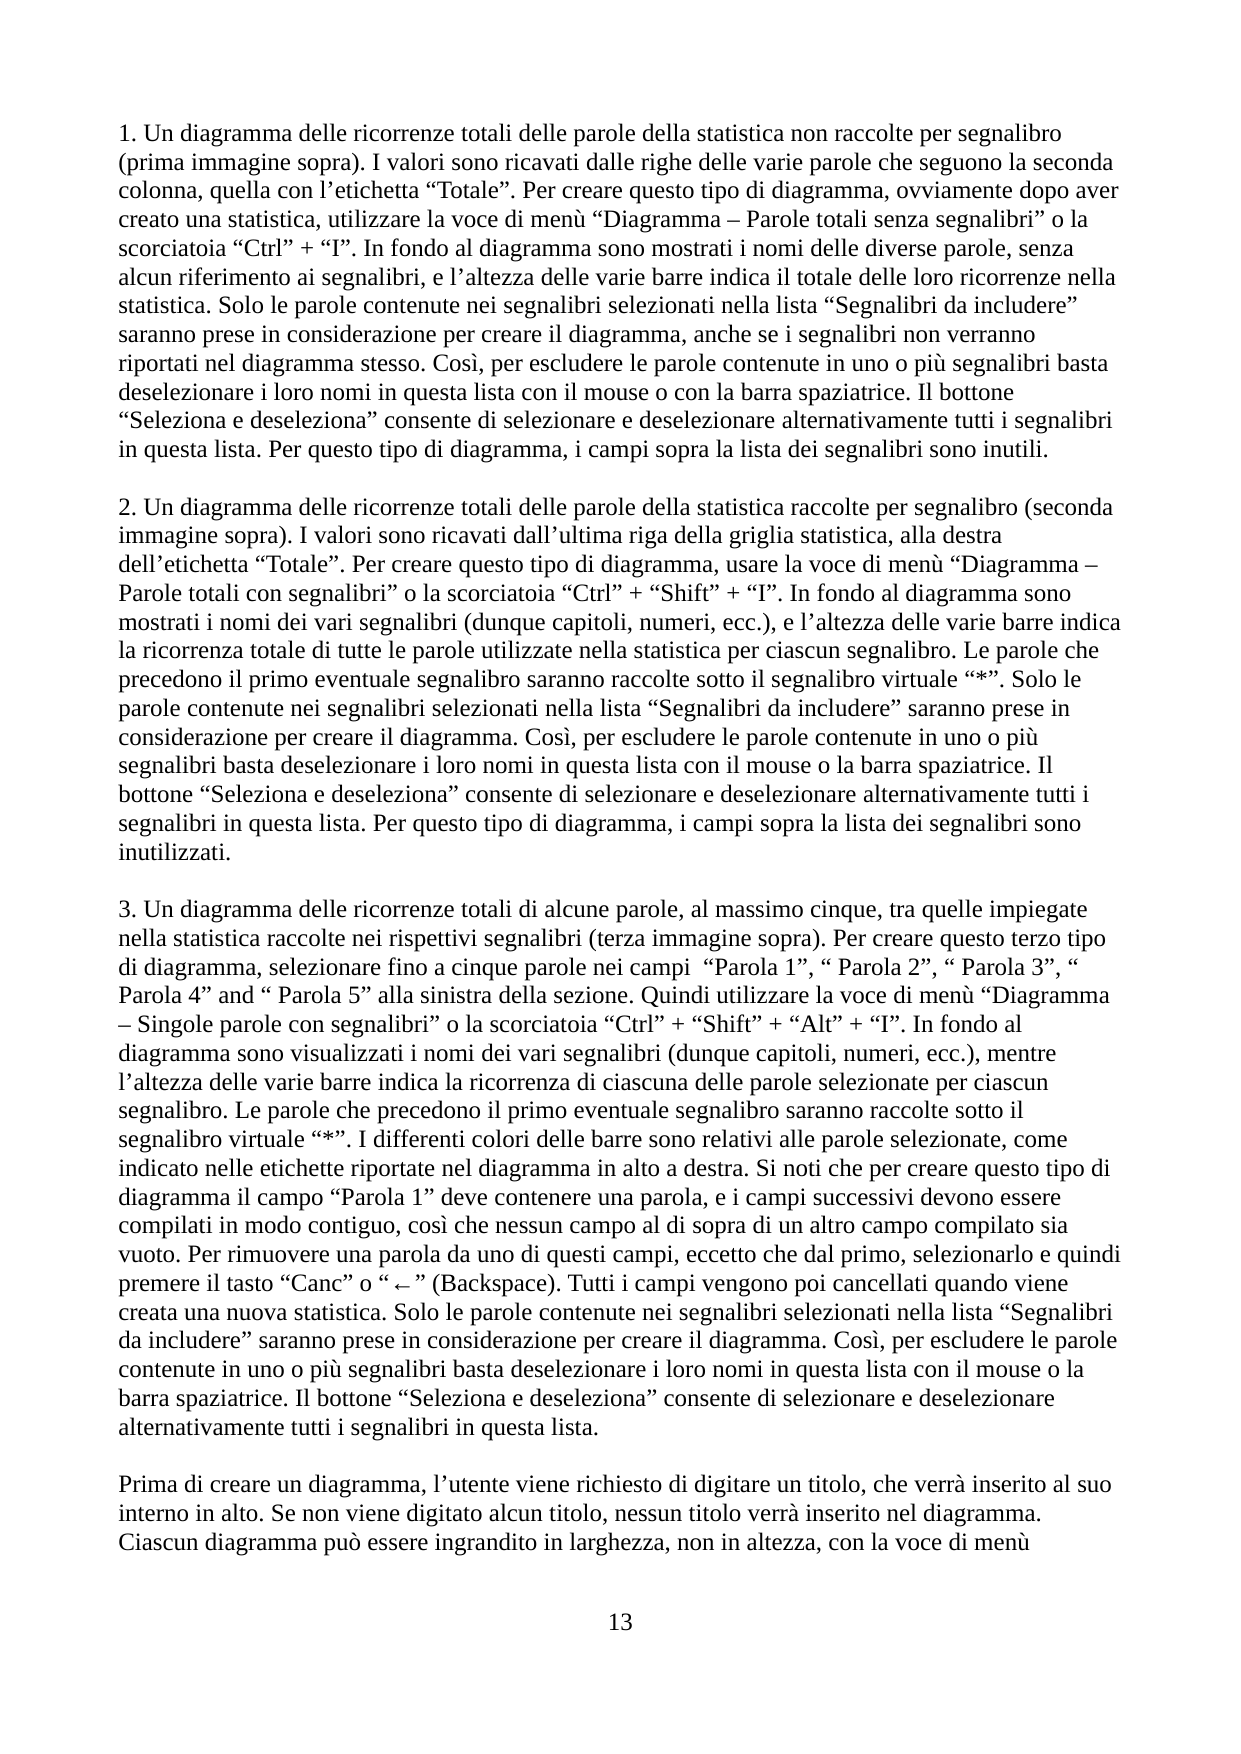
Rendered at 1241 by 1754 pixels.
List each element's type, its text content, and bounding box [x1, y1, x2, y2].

text 2. Un diagramma delle ricorrenze totali delle parole della statistica raccolte per segnalibro (seconda immagine sopra). I valori sono ricavati dall’ultima riga della griglia statistica, alla destra dell’etichetta “Totale”. Per creare questo tipo di diagramma, usare la voce di menù “Diagramma – Parole totali con segnalibri” o la scorciatoia “Ctrl” + “Shift” + “I”. In fondo al diagramma sono mostrati i nomi dei vari segnalibri (dunque capitoli, numeri, ecc.), e l’altezza delle varie barre indica la ricorrenza totale di tutte le parole utilizzate nella statistica per ciascun segnalibro. Le parole che precedono il primo eventuale segnalibro saranno raccolte sotto il segnalibro virtuale “*”. Solo le parole contenute nei segnalibri selezionati nella lista “Segnalibri da includere” saranno prese in considerazione per creare il diagramma. Così, per escludere le parole contenute in uno o più segnalibri basta deselezionare i loro nomi in questa lista con il mouse o la barra spaziatrice. Il bottone “Seleziona e deseleziona” consente di selezionare e deselezionare alternativamente tutti i segnalibri in questa lista. Per questo tipo di diagramma, i campi sopra la lista dei segnalibri sono inutilizzati. [118, 492, 1122, 866]
text 1. Un diagramma delle ricorrenze totali delle parole della statistica non raccolte per segnalibro (prima immagine sopra). I valori sono ricavati dalle righe delle varie parole che seguono la seconda colonna, quella con l’etichetta “Totale”. Per creare questo tipo di diagramma, ovviamente dopo aver creato una statistica, utilizzare la voce di menù “Diagramma – Parole totali senza segnalibri” o la scorciatoia “Ctrl” + “I”. In fondo al diagramma sono mostrati i nomi delle diverse parole, senza alcun riferimento ai segnalibri, e l’altezza delle varie barre indica il totale delle loro ricorrenze nella statistica. Solo le parole contenute nei segnalibri selezionati nella lista “Segnalibri da includere” saranno prese in considerazione per creare il diagramma, anche se i segnalibri non verranno riportati nel diagramma stesso. Così, per escludere le parole contenute in uno o più segnalibri basta deselezionare i loro nomi in questa lista con il mouse o con la barra spaziatrice. Il bottone “Seleziona e deseleziona” consente di selezionare e deselezionare alternativamente tutti i segnalibri in questa lista. Per questo tipo di diagramma, i campi sopra la lista dei segnalibri sono inutili. [118, 118, 1122, 463]
text 3. Un diagramma delle ricorrenze totali di alcune parole, al massimo cinque, tra quelle impiegate nella statistica raccolte nei rispettivi segnalibri (terza immagine sopra). Per creare questo terzo tipo di diagramma, selezionare fino a cinque parole nei campi “Parola 1”, “ Parola 2”, “ Parola 3”, “ Parola 4” and “ Parola 5” alla sinistra della sezione. Quindi utilizzare la voce di menù “Diagramma – Singole parole con segnalibri” o la scorciatoia “Ctrl” + “Shift” + “Alt” + “I”. In fondo al diagramma sono visualizzati i nomi dei vari segnalibri (dunque capitoli, numeri, ecc.), mentre l’altezza delle varie barre indica la ricorrenza di ciascuna delle parole selezionate per ciascun segnalibro. Le parole che precedono il primo eventuale segnalibro saranno raccolte sotto il segnalibro virtuale “*”. I differenti colori delle barre sono relativi alle parole selezionate, come indicato nelle etichette riportate nel diagramma in alto a destra. Si noti che per creare questo tipo di diagramma il campo “Parola 1” deve contenere una parola, e i campi successivi devono essere compilati in modo contiguo, così che nessun campo al di sopra di un altro campo compilato sia vuoto. Per rimuovere una parola da uno di questi campi, eccetto che dal primo, selezionarlo e quindi premere il tasto “Canc” o “←” (Backspace). Tutti i campi vengono poi cancellati quando viene creata una nuova statistica. Solo le parole contenute nei segnalibri selezionati nella lista “Segnalibri da includere” saranno prese in considerazione per creare il diagramma. Così, per escludere le parole contenute in uno o più segnalibri basta deselezionare i loro nomi in questa lista con il mouse o la barra spaziatrice. Il bottone “Seleziona e deseleziona” consente di selezionare e deselezionare alternativamente tutti i segnalibri in questa lista. [118, 894, 1122, 1441]
text Prima di creare un diagramma, l’utente viene richiesto di digitare un titolo, che verrà inserito al suo interno in alto. Se non viene digitato alcun titolo, nessun titolo verrà inserito nel diagramma. Ciascun diagramma può essere ingrandito in larghezza, non in altezza, con la voce di menù [118, 1469, 1122, 1556]
